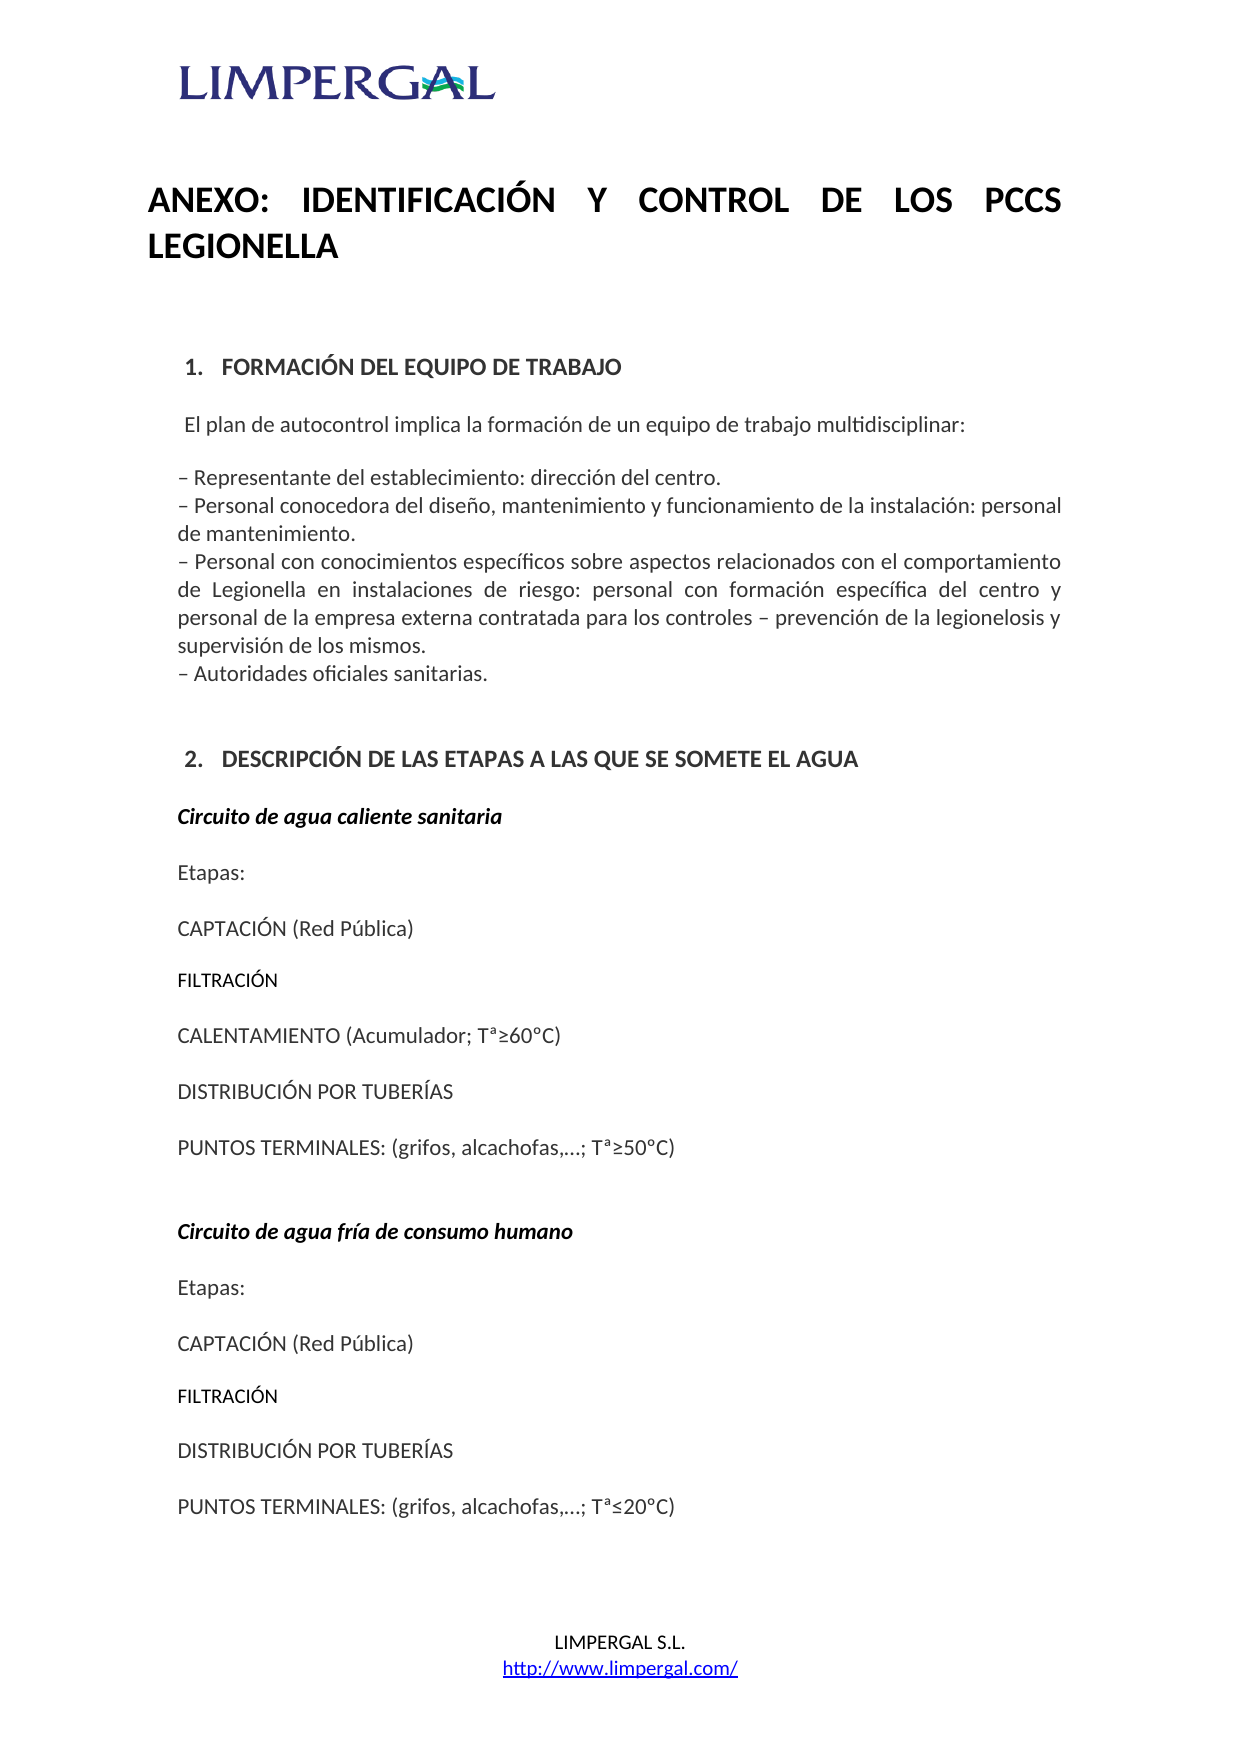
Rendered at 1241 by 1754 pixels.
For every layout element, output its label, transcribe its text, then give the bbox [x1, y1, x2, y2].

list – Autoridades oficiales sanitarias. [177, 659, 1063, 688]
text DISTRIBUCIÓN POR TUBERÍAS [177, 1077, 1063, 1105]
text Etapas: [177, 858, 1063, 886]
text CALENTAMIENTO (Acumulador; Tª≥60ºC) [177, 1021, 1063, 1049]
text Circuito de agua fría de consumo humano [177, 1217, 1063, 1245]
text Circuito de agua caliente sanitaria [177, 802, 1063, 830]
list DESCRIPCIÓN DE LAS ETAPAS A LAS QUE SE SOMETE EL AGUA [184, 744, 1063, 774]
text El plan de autocontrol implica la formación de un equipo de trabajo multidisciplinar: [184, 410, 1063, 438]
text – Personal conocedora del diseño, mantenimiento y funcionamiento de la instalación: personal de mantenimiento. [177, 491, 1063, 547]
text FILTRACIÓN [177, 1383, 1063, 1408]
text FILTRACIÓN [177, 968, 1063, 993]
text CAPTACIÓN (Red Pública) [177, 914, 1063, 942]
text Etapas: [177, 1273, 1063, 1301]
list FORMACIÓN DEL EQUIPO DE TRABAJO [184, 351, 1063, 382]
text – Personal con conocimientos específicos sobre aspectos relacionados con el comportamiento de Legionella en instalaciones de riesgo: personal con formación específica del centro y personal de la empresa externa contratada para los controles – prevención de la legionelosis y supervisión de los mismos. [177, 547, 1063, 659]
picture [177, 44, 498, 103]
text – Representante del establecimiento: dirección del centro. [177, 463, 1063, 491]
text DISTRIBUCIÓN POR TUBERÍAS [177, 1436, 1063, 1464]
text CAPTACIÓN (Red Pública) [177, 1329, 1063, 1357]
text PUNTOS TERMINALES: (grifos, alcachofas,…; Tª≥50ºC) [177, 1133, 1063, 1161]
text PUNTOS TERMINALES: (grifos, alcachofas,…; Tª≤20ºC) [177, 1492, 1063, 1520]
list ANEXO: IDENTIFICACIÓN Y CONTROL DE LOS PCCS LEGIONELLA [148, 176, 1063, 267]
